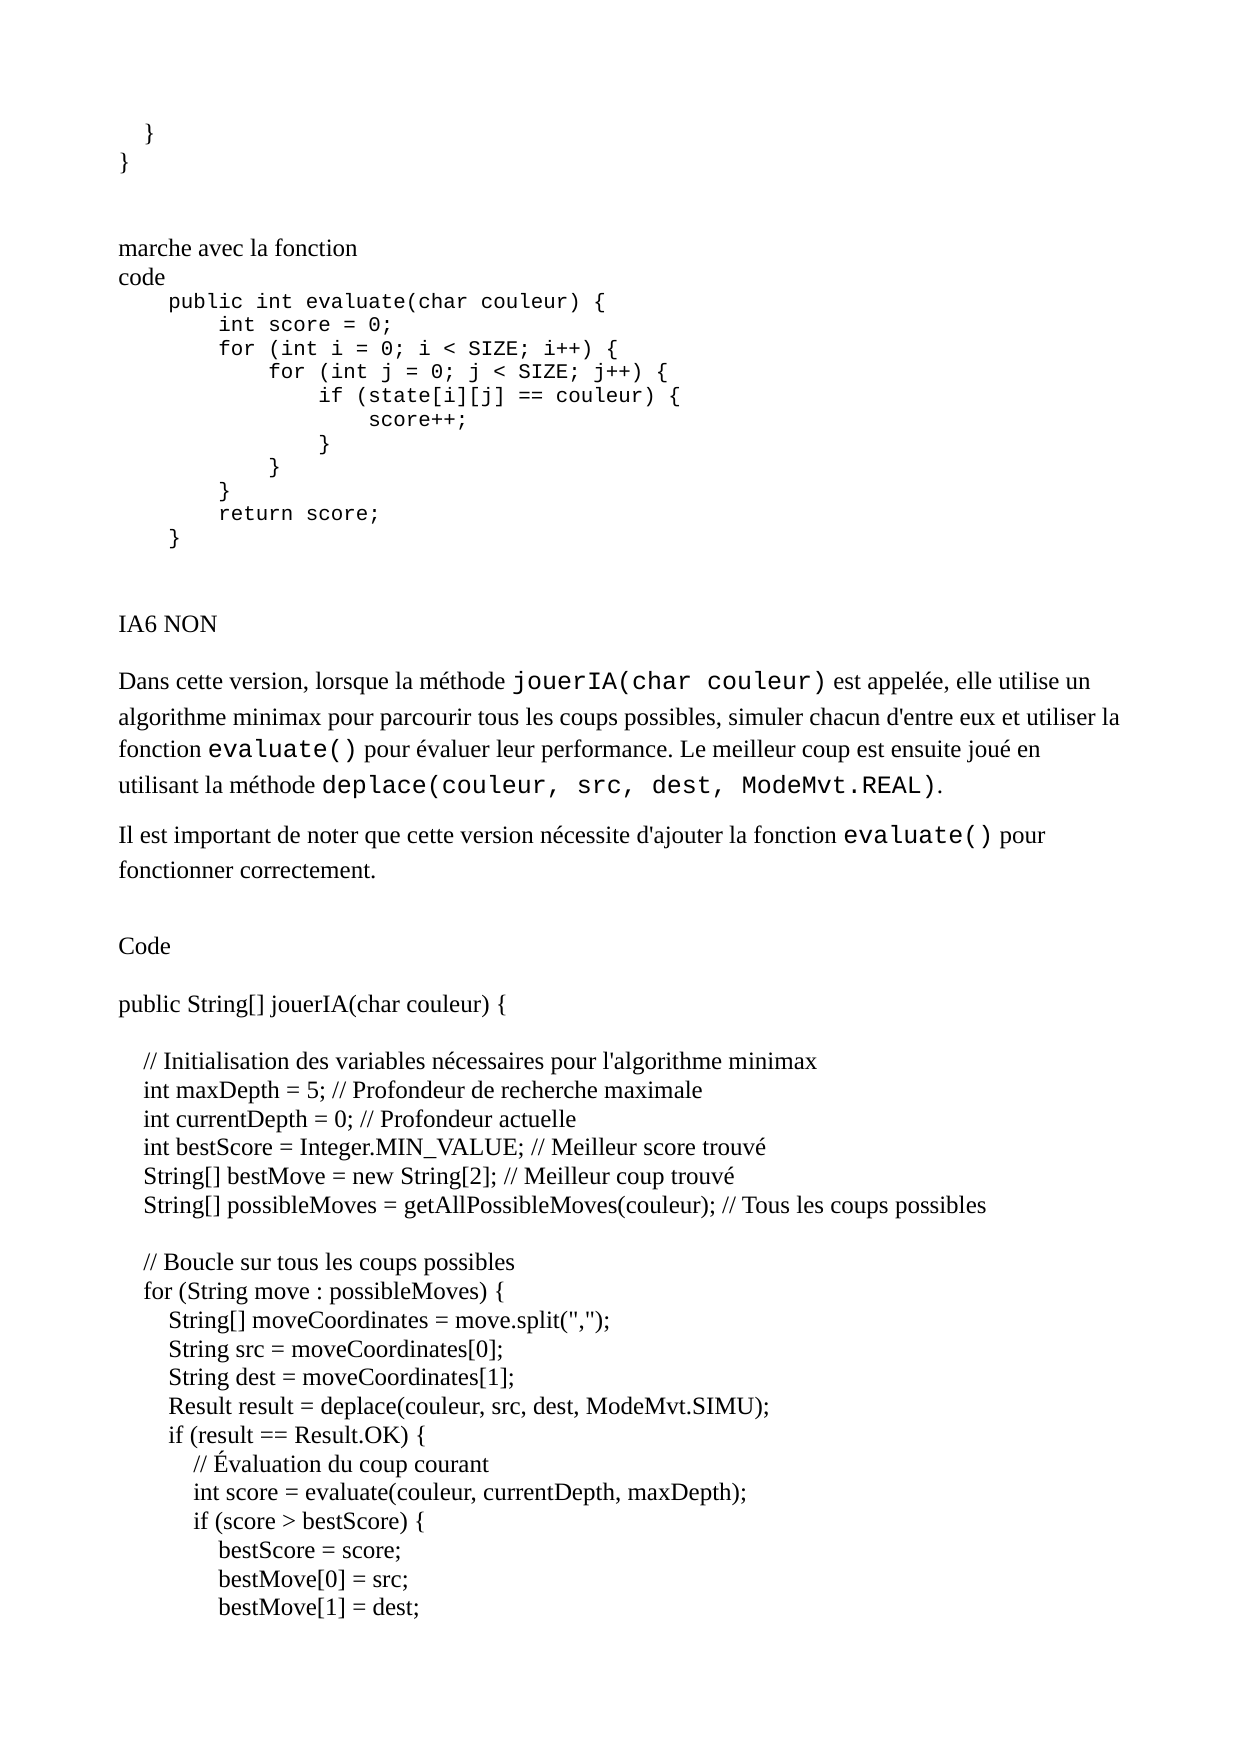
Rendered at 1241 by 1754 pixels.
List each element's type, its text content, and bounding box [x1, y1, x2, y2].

text } [118, 147, 1122, 176]
text } [118, 432, 1122, 456]
text String[] possibleMoves = getAllPossibleMoves(couleur); // Tous les coups possibles [118, 1190, 1122, 1219]
text } [118, 527, 1122, 551]
text for (int j = 0; j < SIZE; j++) { [118, 362, 1122, 385]
text String dest = moveCoordinates[1]; [118, 1362, 1122, 1391]
text } [118, 456, 1122, 480]
text public int evaluate(char couleur) { [118, 291, 1122, 314]
text } [118, 118, 1122, 147]
text return score; [118, 503, 1122, 527]
text bestMove[0] = src; [118, 1564, 1122, 1592]
text String[] moveCoordinates = move.split(","); [118, 1305, 1122, 1334]
text if (score > bestScore) { [118, 1506, 1122, 1535]
text if (result == Result.OK) { [118, 1420, 1122, 1449]
text public String[] jouerIA(char couleur) { [118, 989, 1122, 1017]
text int bestScore = Integer.MIN_VALUE; // Meilleur score trouvé [118, 1132, 1122, 1161]
text for (int i = 0; i < SIZE; i++) { [118, 338, 1122, 362]
text String src = moveCoordinates[0]; [118, 1334, 1122, 1362]
text if (state[i][j] == couleur) { [118, 385, 1122, 409]
text Result result = deplace(couleur, src, dest, ModeMvt.SIMU); [118, 1391, 1122, 1420]
text String[] bestMove = new String[2]; // Meilleur coup trouvé [118, 1161, 1122, 1190]
text score++; [118, 409, 1122, 432]
text // Évaluation du coup courant [118, 1449, 1122, 1477]
text code [118, 262, 1122, 291]
text for (String move : possibleMoves) { [118, 1276, 1122, 1305]
text int score = 0; [118, 314, 1122, 338]
text int score = evaluate(couleur, currentDepth, maxDepth); [118, 1477, 1122, 1506]
text marche avec la fonction [118, 233, 1122, 262]
text // Initialisation des variables nécessaires pour l'algorithme minimax [118, 1046, 1122, 1075]
text Il est important de noter que cette version nécessite d'ajouter la fonction evaluate() pour fonctionner correctement. [118, 820, 1122, 883]
text } [118, 480, 1122, 503]
text // Boucle sur tous les coups possibles [118, 1247, 1122, 1276]
text Code [118, 931, 1122, 960]
text IA6 NON [118, 609, 1122, 638]
text int currentDepth = 0; // Profondeur actuelle [118, 1104, 1122, 1132]
text Dans cette version, lorsque la méthode jouerIA(char couleur) est appelée, elle utilise un algorithme minimax pour parcourir tous les coups possibles, simuler chacun d'entre eux et utiliser la fonction evaluate() pour évaluer leur performance. Le meilleur coup est ensuite joué en utilisant la méthode deplace(couleur, src, dest, ModeMvt.REAL). [118, 666, 1122, 801]
text int maxDepth = 5; // Profondeur de recherche maximale [118, 1075, 1122, 1104]
text bestScore = score; [118, 1535, 1122, 1564]
text bestMove[1] = dest; [118, 1592, 1122, 1621]
